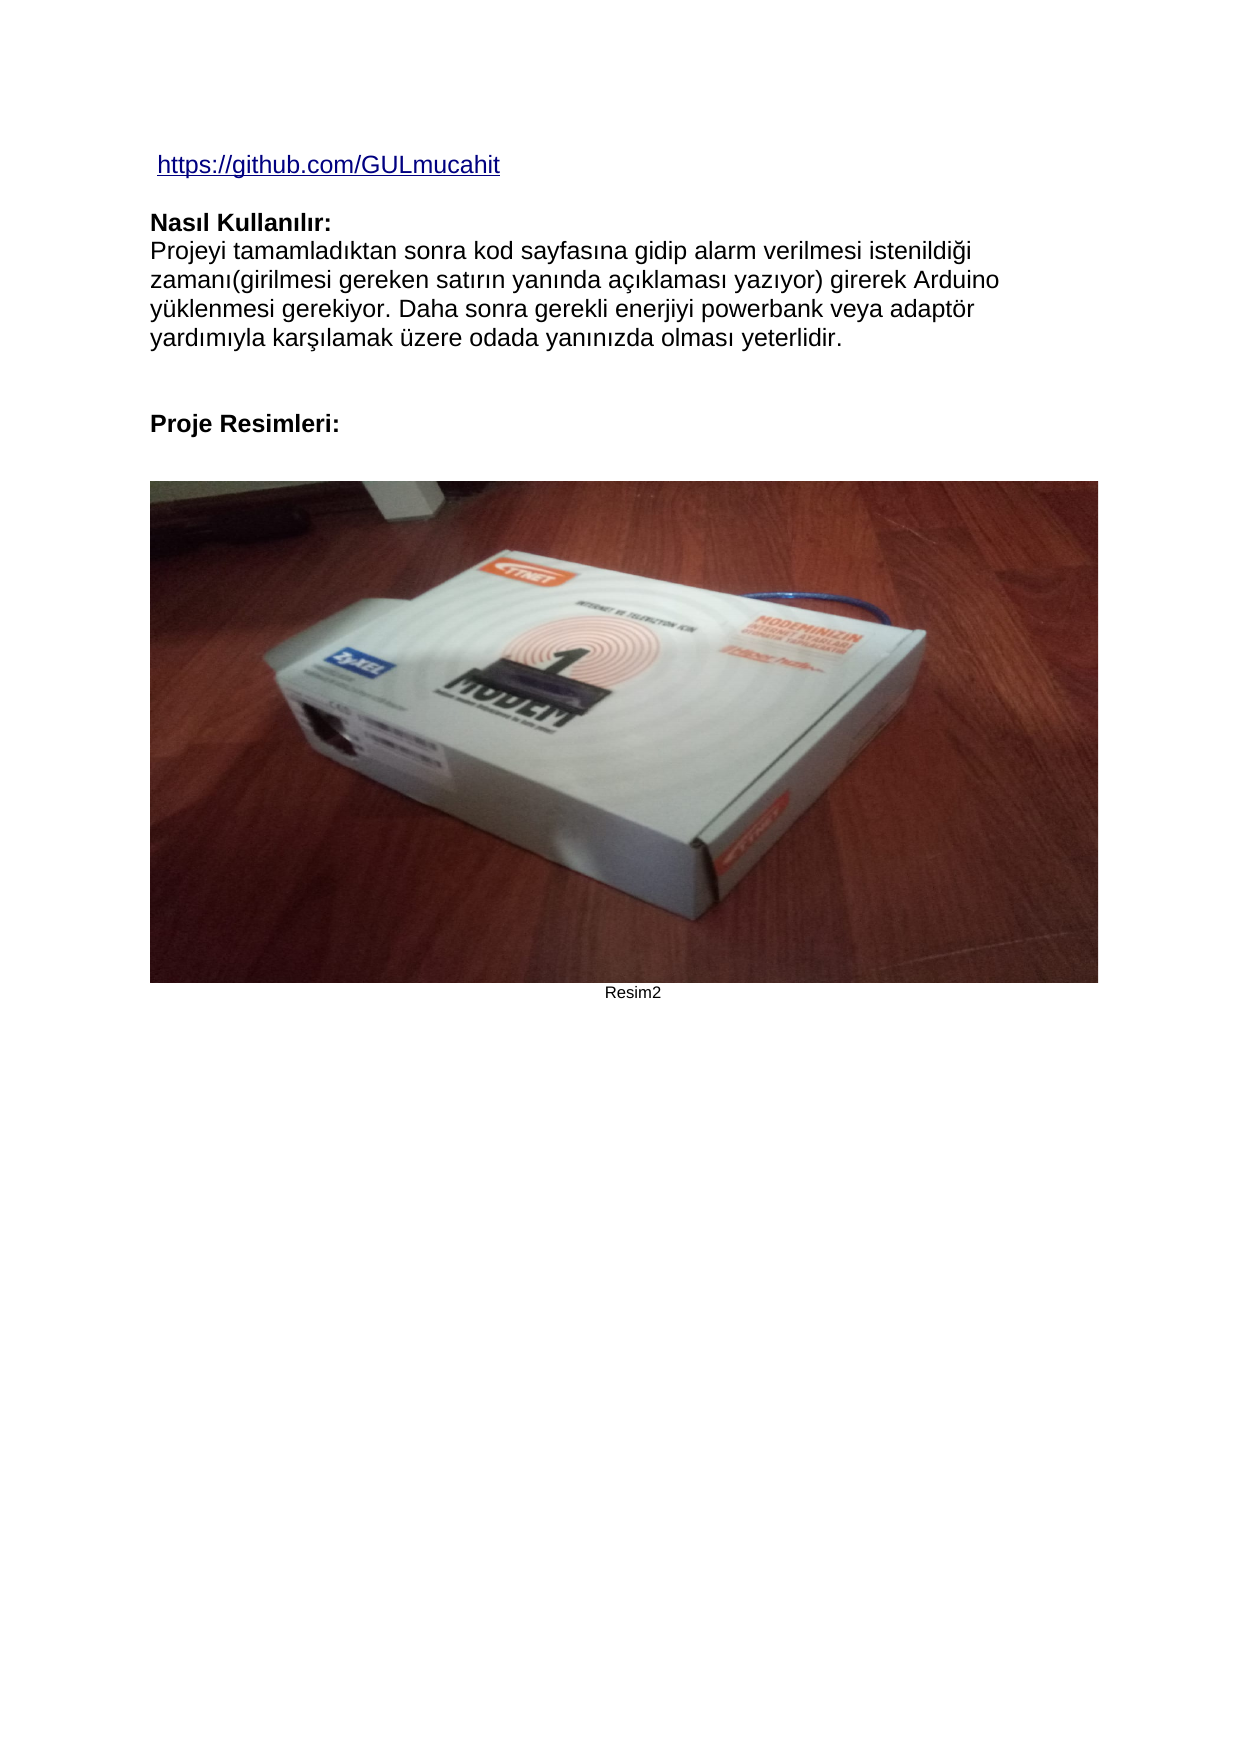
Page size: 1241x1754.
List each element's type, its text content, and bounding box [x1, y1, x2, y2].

text [150, 466, 1091, 481]
text Proje Resimleri: [150, 409, 1091, 437]
text Nasıl Kullanılır: [150, 207, 1091, 236]
text https://github.com/GULmucahit [150, 150, 1091, 179]
text Projeyi tamamladıktan sonra kod sayfasına gidip alarm verilmesi istenildiği zamanı(girilmesi gereken satırın yanında açıklaması yazıyor) girerek Arduino yüklenmesi gerekiyor. Daha sonra gerekli enerjiyi powerbank veya adaptör yardımıyla karşılamak üzere odada yanınızda olması yeterlidir. [150, 236, 1091, 351]
text Resim2 [150, 983, 1091, 1002]
